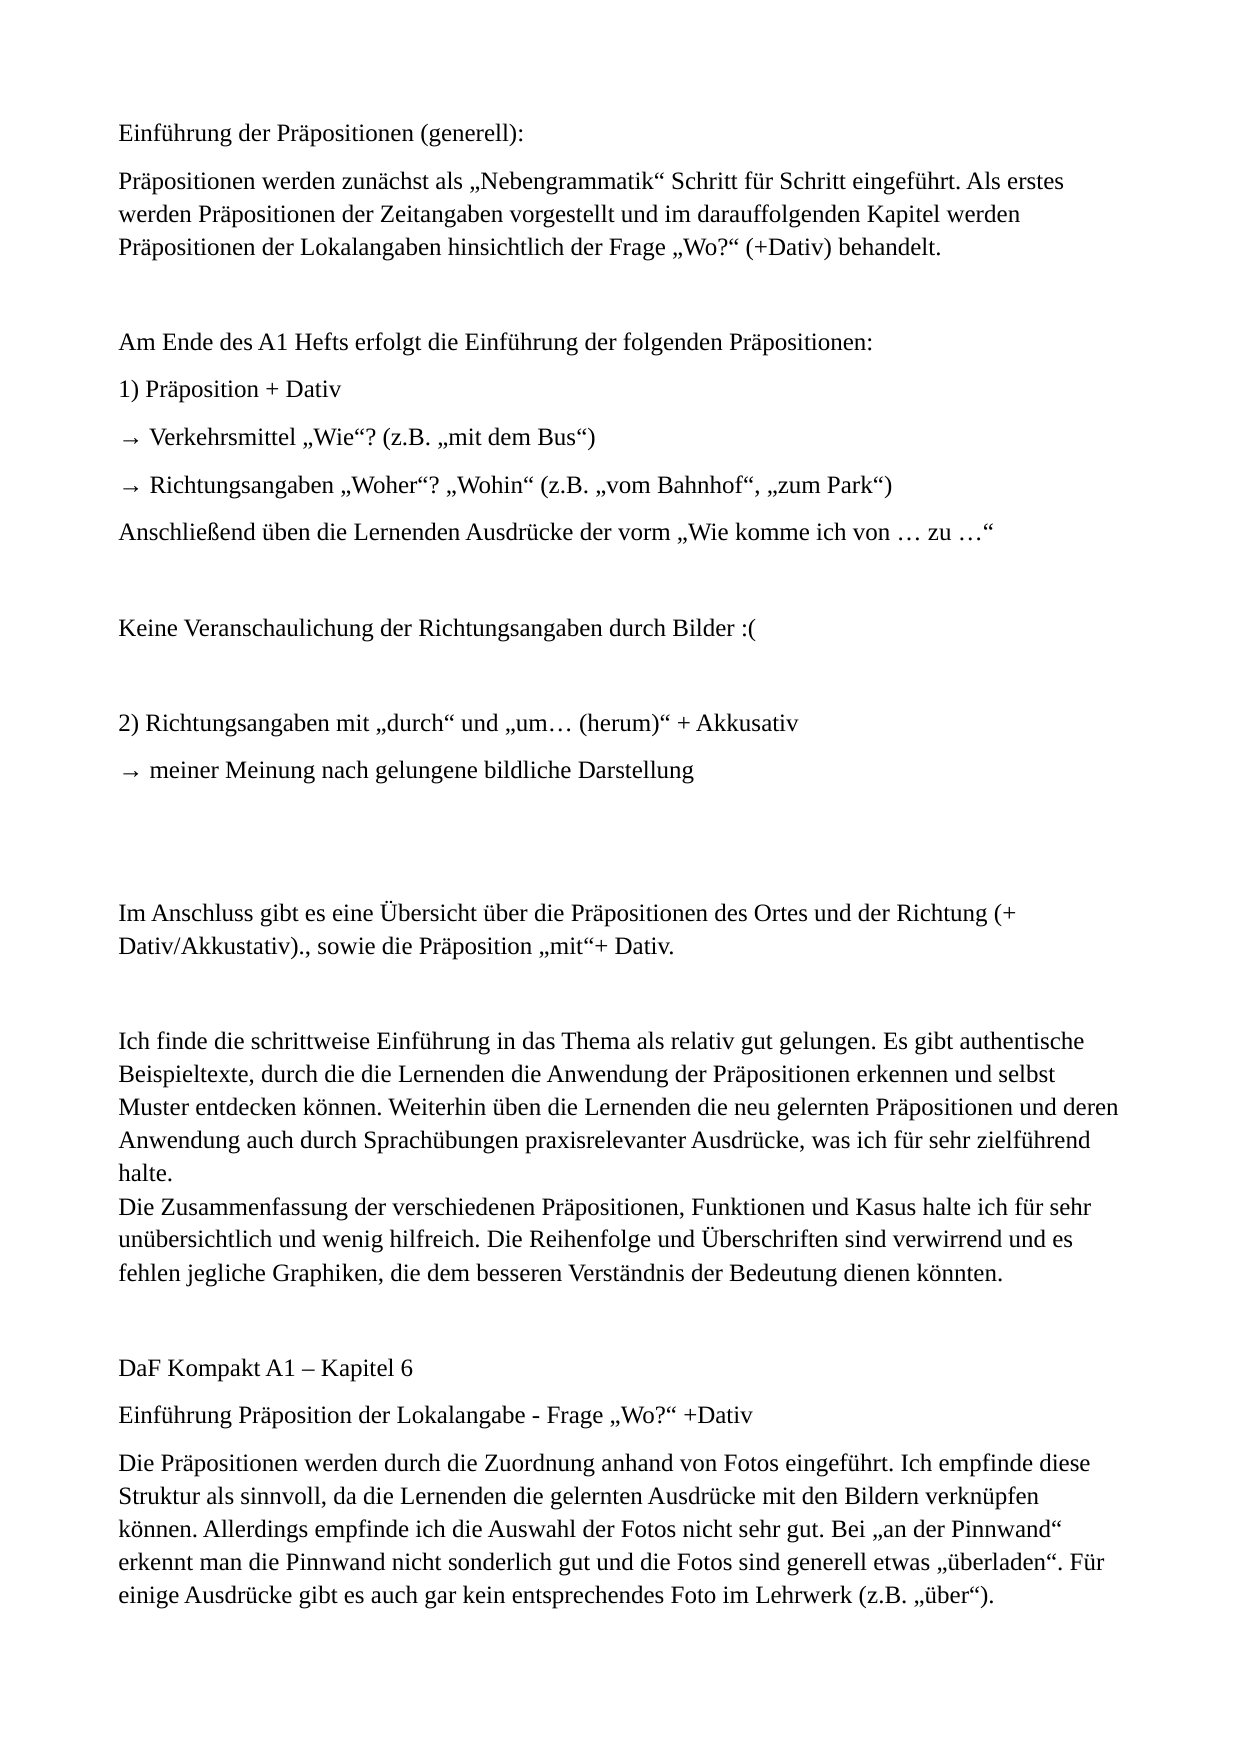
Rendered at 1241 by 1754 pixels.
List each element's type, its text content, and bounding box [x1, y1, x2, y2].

text Präpositionen werden zunächst als „Nebengrammatik“ Schritt für Schritt eingeführt. Als erstes werden Präpositionen der Zeitangaben vorgestellt und im darauffolgenden Kapitel werden Präpositionen der Lokalangaben hinsichtlich der Frage „Wo?“ (+Dativ) behandelt. [118, 166, 1122, 261]
text 2) Richtungsangaben mit „durch“ und „um… (herum)“ + Akkusativ [118, 708, 1122, 737]
text → Richtungsangaben „Woher“? „Wohin“ (z.B. „vom Bahnhof“, „zum Park“) [118, 470, 1122, 498]
text Einführung der Präpositionen (generell): [118, 118, 1122, 147]
text DaF Kompakt A1 – Kapitel 6 [118, 1353, 1122, 1382]
text Keine Veranschaulichung der Richtungsangaben durch Bilder :( [118, 613, 1122, 641]
text → meiner Meinung nach gelungene bildliche Darstellung [118, 755, 1122, 784]
text Anschließend üben die Lernenden Ausdrücke der vorm „Wie komme ich von … zu …“ [118, 517, 1122, 546]
text 1) Präposition + Dativ [118, 374, 1122, 403]
text → Verkehrsmittel „Wie“? (z.B. „mit dem Bus“) [118, 422, 1122, 451]
text Die Präpositionen werden durch die Zuordnung anhand von Fotos eingeführt. Ich empfinde diese Struktur als sinnvoll, da die Lernenden die gelernten Ausdrücke mit den Bildern verknüpfen können. Allerdings empfinde ich die Auswahl der Fotos nicht sehr gut. Bei „an der Pinnwand“ erkennt man die Pinnwand nicht sonderlich gut und die Fotos sind generell etwas „überladen“. Für einige Ausdrücke gibt es auch gar kein entsprechendes Foto im Lehrwerk (z.B. „über“). [118, 1448, 1122, 1609]
text Einführung Präposition der Lokalangabe - Frage „Wo?“ +Dativ [118, 1400, 1122, 1429]
text Am Ende des A1 Hefts erfolgt die Einführung der folgenden Präpositionen: [118, 327, 1122, 356]
text Im Anschluss gibt es eine Übersicht über die Präpositionen des Ortes und der Richtung (+ Dativ/Akkustativ)., sowie die Präposition „mit“+ Dativ. [118, 898, 1122, 960]
text Ich finde die schrittweise Einführung in das Thema als relativ gut gelungen. Es gibt authentische Beispieltexte, durch die die Lernenden die Anwendung der Präpositionen erkennen und selbst Muster entdecken können. Weiterhin üben die Lernenden die neu gelernten Präpositionen und deren Anwendung auch durch Sprachübungen praxisrelevanter Ausdrücke, was ich für sehr zielführend halte. Die Zusammenfassung der verschiedenen Präpositionen, Funktionen und Kasus halte ich für sehr unübersichtlich und wenig hilfreich. Die Reihenfolge und Überschriften sind verwirrend und es fehlen jegliche Graphiken, die dem besseren Verständnis der Bedeutung dienen könnten. [118, 1026, 1122, 1286]
